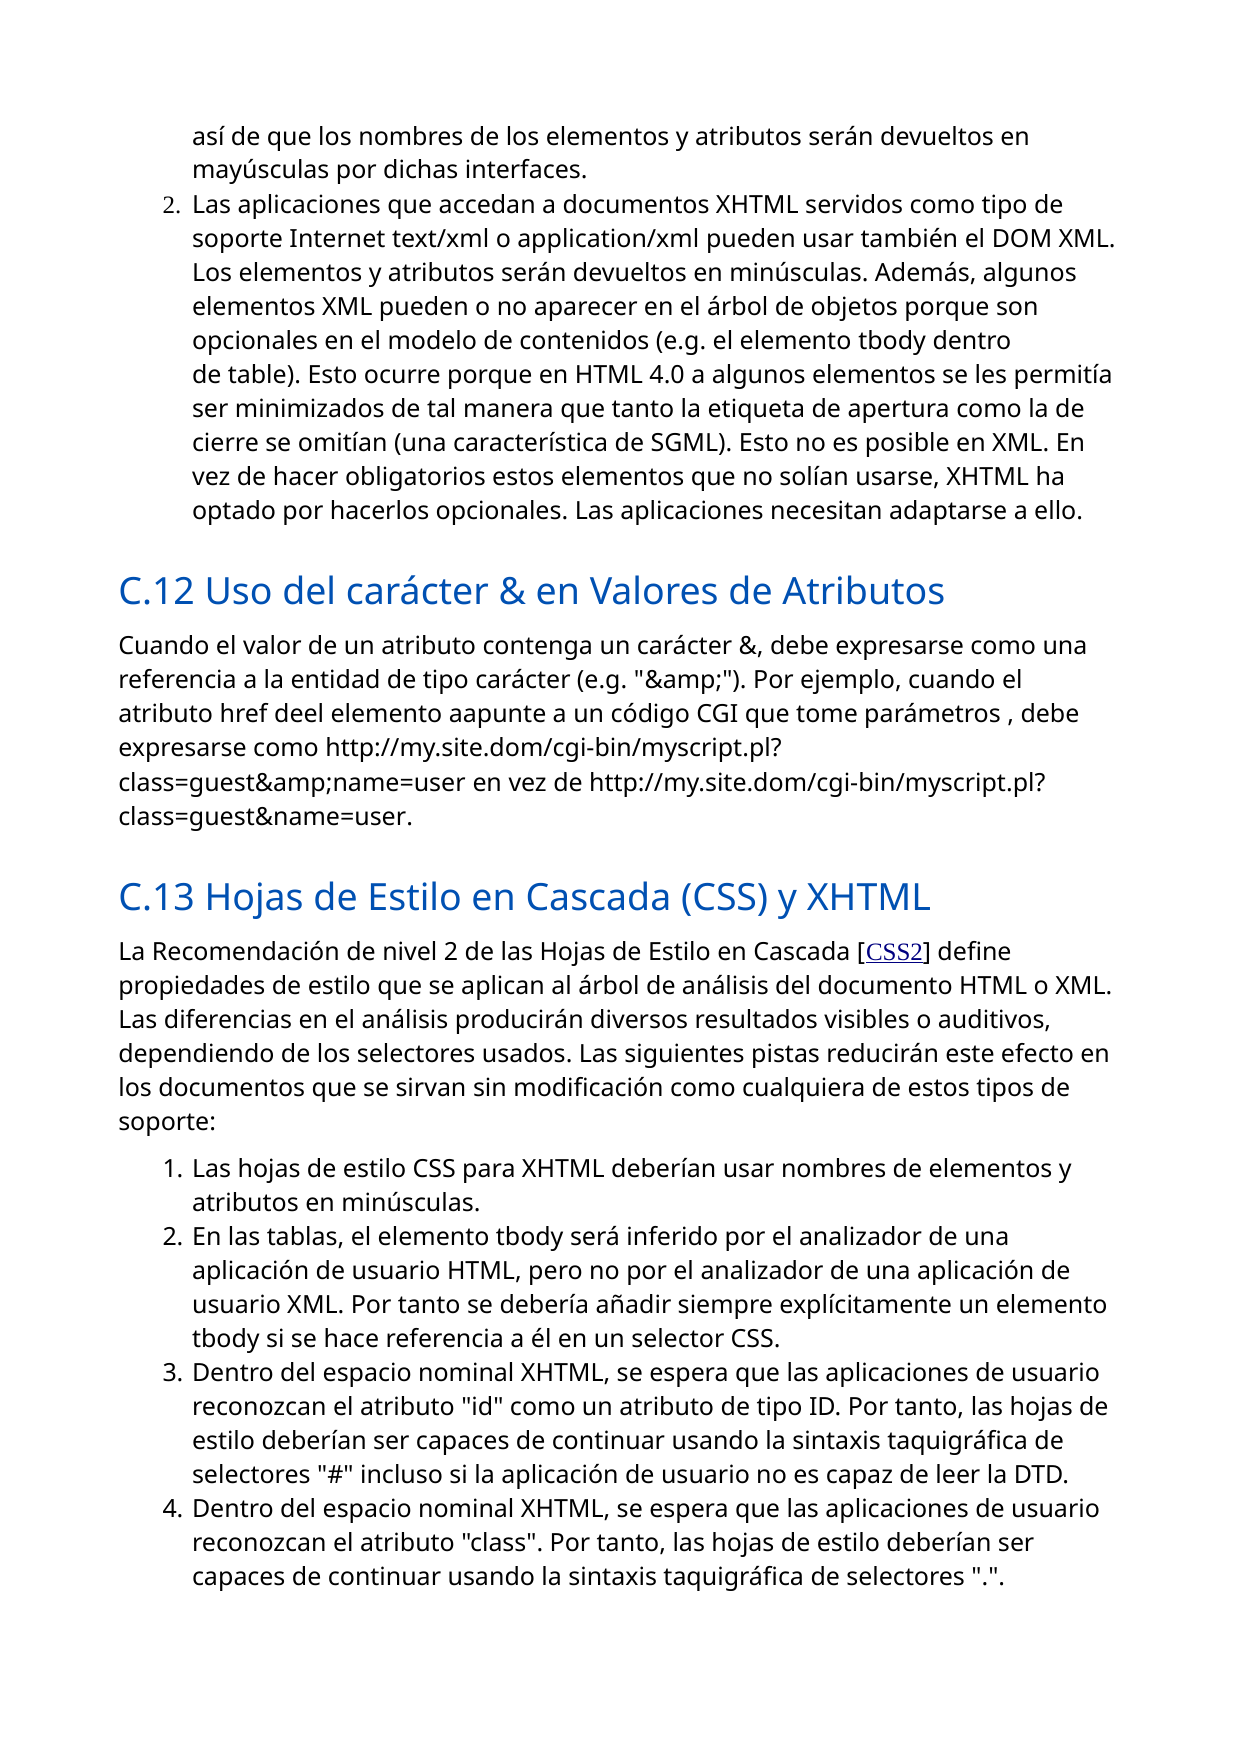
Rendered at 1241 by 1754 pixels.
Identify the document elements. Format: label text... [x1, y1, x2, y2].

list así de que los nombres de los elementos y atributos serán devueltos en mayúsculas por dichas interfaces. [162, 118, 1122, 186]
list Las hojas de estilo CSS para XHTML deberían usar nombres de elementos y atributos en minúsculas. [162, 1150, 1122, 1218]
list En las tablas, el elemento tbody será inferido por el analizador de una aplicación de usuario HTML, pero no por el analizador de una aplicación de usuario XML. Por tanto se debería añadir siempre explícitamente un elemento tbody si se hace referencia a él en un selector CSS. [162, 1218, 1122, 1354]
list Dentro del espacio nominal XHTML, se espera que las aplicaciones de usuario reconozcan el atributo "class". Por tanto, las hojas de estilo deberían ser capaces de continuar usando la sintaxis taquigráfica de selectores ".". [162, 1491, 1122, 1593]
list Las aplicaciones que accedan a documentos XHTML servidos como tipo de soporte Internet text/xml o application/xml pueden usar también el DOM XML. Los elementos y atributos serán devueltos en minúsculas. Además, algunos elementos XML pueden o no aparecer en el árbol de objetos porque son opcionales en el modelo de contenidos (e.g. el elemento tbody dentro de table). Esto ocurre porque en HTML 4.0 a algunos elementos se les permitía ser minimizados de tal manera que tanto la etiqueta de apertura como la de cierre se omitían (una característica de SGML). Esto no es posible en XML. En vez de hacer obligatorios estos elementos que no solían usarse, XHTML ha optado por hacerlos opcionales. Las aplicaciones necesitan adaptarse a ello. [162, 186, 1122, 527]
subtitle C.13 Hojas de Estilo en Cascada (CSS) y XHTML [118, 870, 1122, 921]
text Cuando el valor de un atributo contenga un carácter &, debe expresarse como una referencia a la entidad de tipo carácter (e.g. "&amp;"). Por ejemplo, cuando el atributo href deel elemento aapunte a un código CGI que tome parámetros , debe expresarse como http://my.site.dom/cgi-bin/myscript.pl?class=guest&amp;name=user en vez de http://my.site.dom/cgi-bin/myscript.pl?class=guest&name=user. [118, 628, 1122, 832]
list Dentro del espacio nominal XHTML, se espera que las aplicaciones de usuario reconozcan el atributo "id" como un atributo de tipo ID. Por tanto, las hojas de estilo deberían ser capaces de continuar usando la sintaxis taquigráfica de selectores "#" incluso si la aplicación de usuario no es capaz de leer la DTD. [162, 1354, 1122, 1491]
text La Recomendación de nivel 2 de las Hojas de Estilo en Cascada [CSS2] define propiedades de estilo que se aplican al árbol de análisis del documento HTML o XML. Las diferencias en el análisis producirán diversos resultados visibles o auditivos, dependiendo de los selectores usados. Las siguientes pistas reducirán este efecto en los documentos que se sirvan sin modificación como cualquiera de estos tipos de soporte: [118, 933, 1122, 1138]
subtitle C.12 Uso del carácter & en Valores de Atributos [118, 564, 1122, 615]
